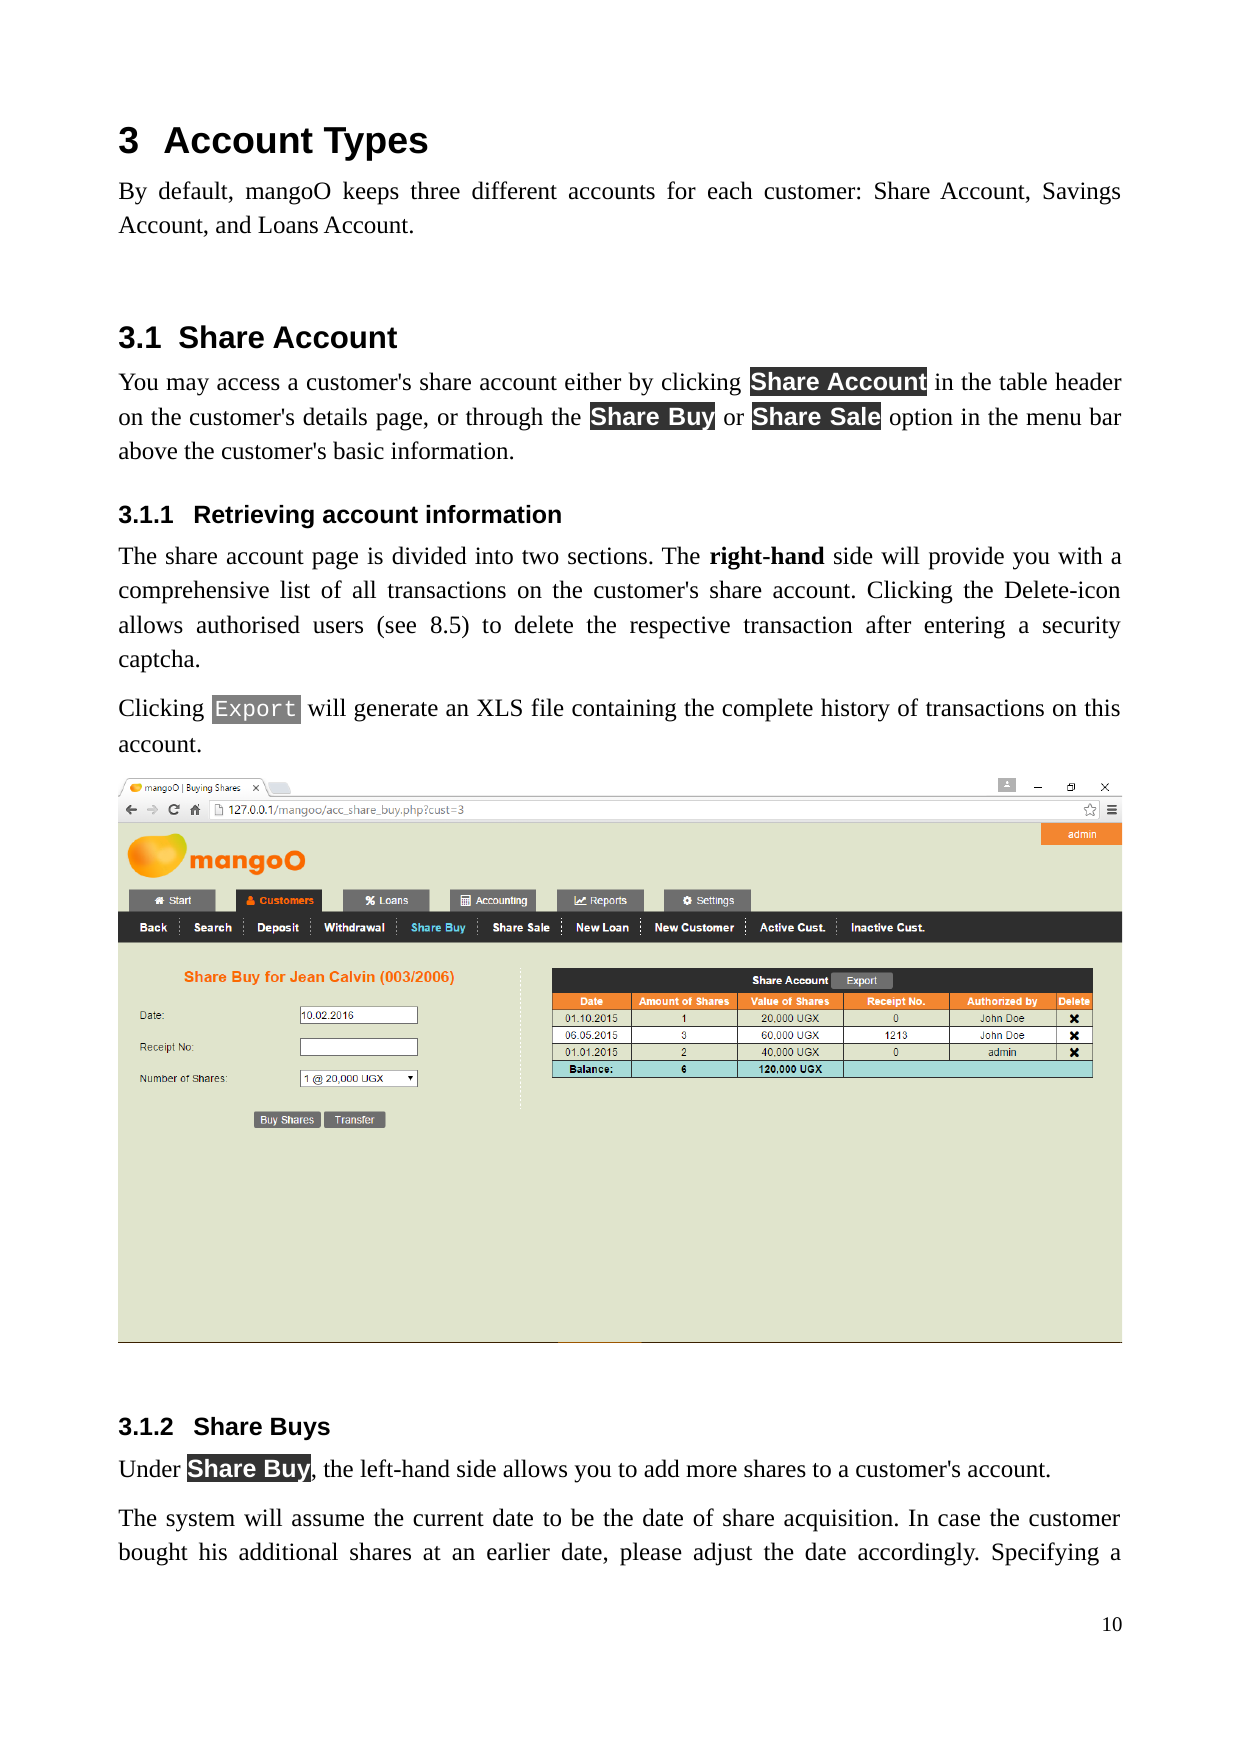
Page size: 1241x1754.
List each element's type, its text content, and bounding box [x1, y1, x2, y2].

text The system will assume the current date to be the date of share acquisition. In case the customer bought his additional shares at an earlier date, please adjust the date accordingly. Specifying a [118, 1503, 1122, 1566]
picture [118, 778, 1123, 1343]
text Clicking Export will generate an XLS file containing the complete history of transactions on this account. [118, 693, 1122, 758]
subtitle Share Account [118, 319, 1122, 354]
text By default, mangoO keeps three different accounts for each customer: Share Account, Savings Account, and Loans Account. [118, 176, 1122, 239]
text Under Share Buy, the left-hand side allows you to add more shares to a customer's account. [118, 1453, 1122, 1482]
text The share account page is divided into two sections. The right-hand side will provide you with a comprehensive list of all transactions on the customer's share account. Clicking the Delete-icon allows authorised users (see 8.5) to delete the respective transaction after entering a security captcha. [118, 541, 1122, 673]
text You may access a customer's share account either by clicking Share Account in the table header on the customer's details page, or through the Share Buy or Share Sale option in the menu bar above the customer's basic information. [118, 367, 1122, 465]
subtitle Share Buys [118, 1412, 1122, 1441]
subtitle Retrieving account information [118, 500, 1122, 528]
subtitle Account Types [118, 118, 1122, 161]
